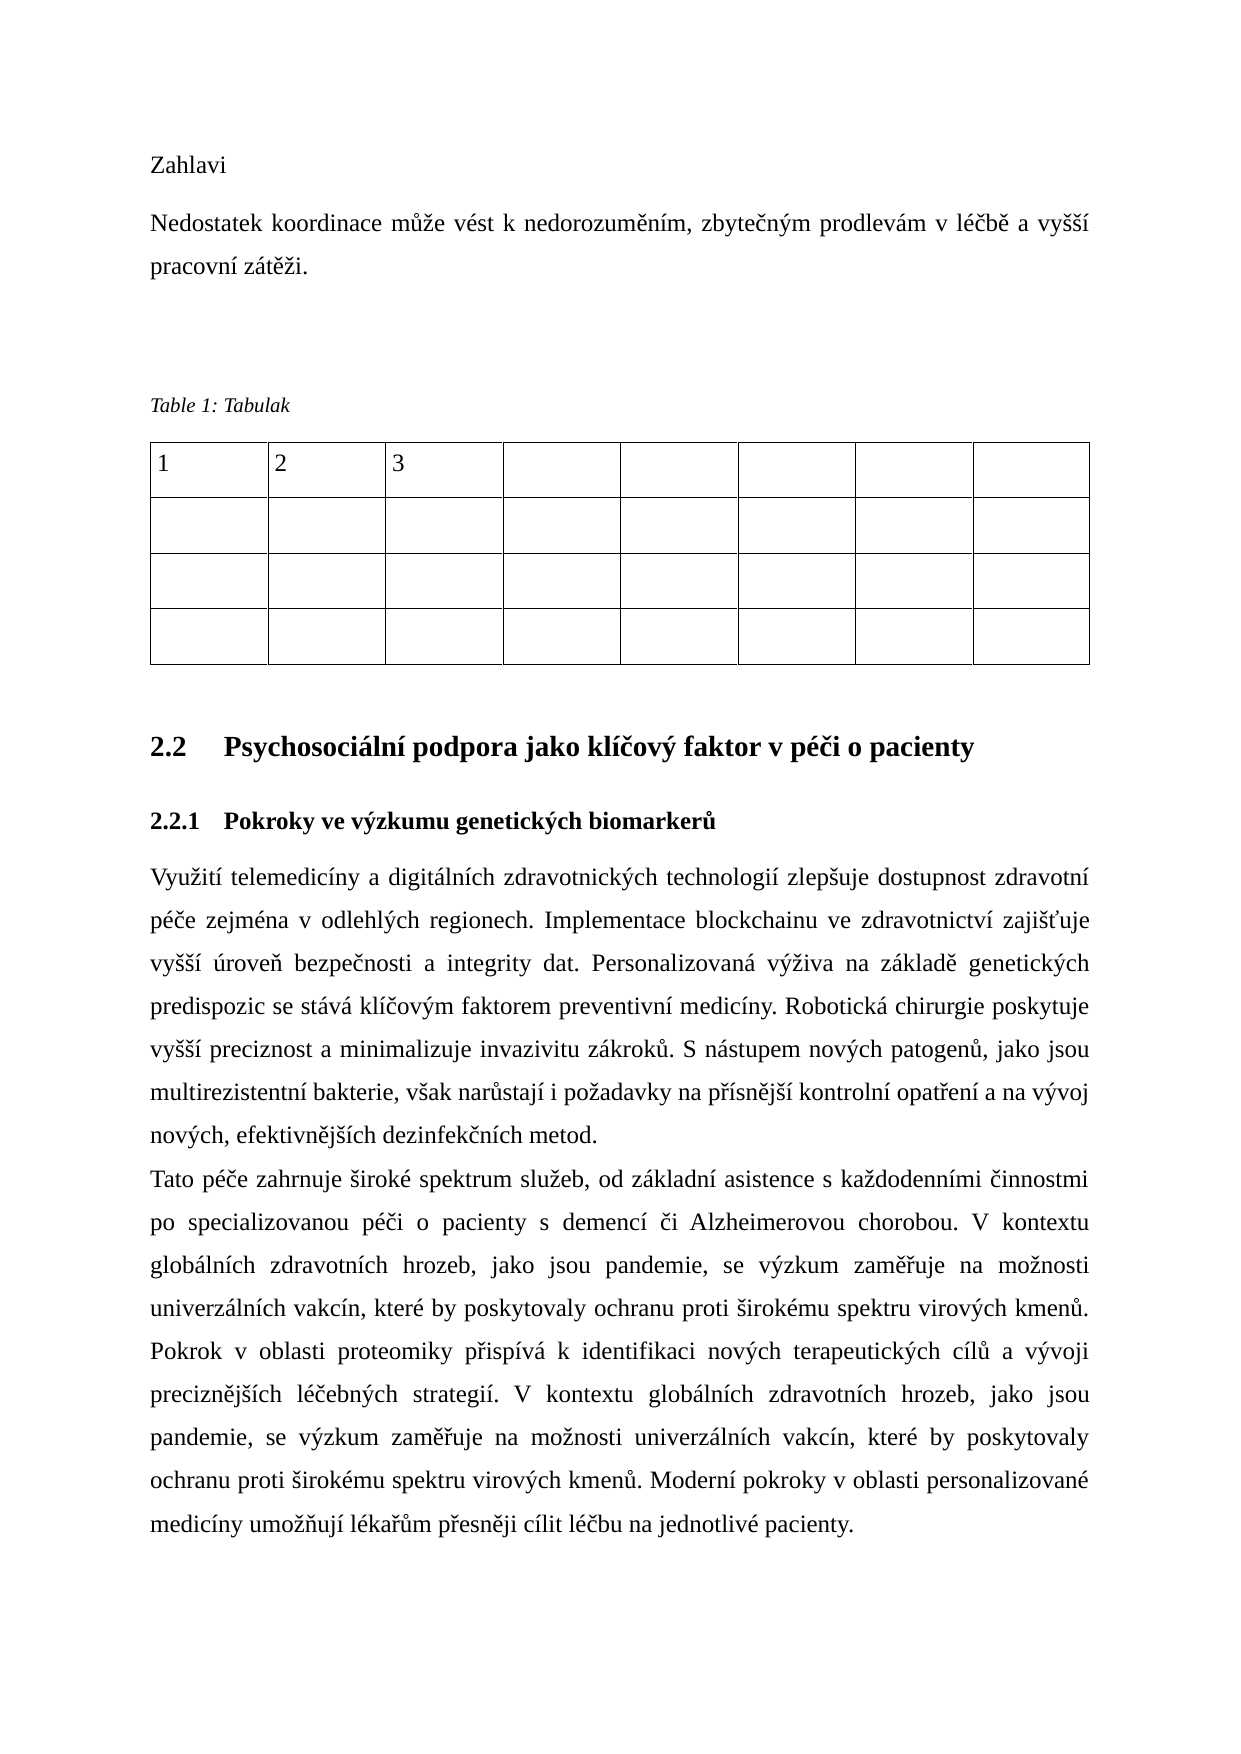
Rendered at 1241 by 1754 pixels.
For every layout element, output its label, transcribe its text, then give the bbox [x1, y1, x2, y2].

table_cell [621, 609, 737, 664]
table_cell [269, 554, 385, 608]
table_cell [151, 554, 267, 608]
table_cell [974, 498, 1089, 553]
subtitle Psychosociální podpora jako klíčový faktor v péči o pacienty [150, 729, 1090, 762]
table_cell [856, 609, 972, 664]
table_header [621, 443, 737, 497]
table_cell [739, 498, 855, 553]
text Nedostatek koordinace může vést k nedorozuměním, zbytečným prodlevám v léčbě a vyšší pracovní zátěži. [150, 208, 1090, 280]
table_header 2 [269, 443, 385, 497]
table_cell [504, 609, 620, 664]
table_cell [504, 554, 620, 608]
table_cell [269, 609, 385, 664]
table_header [504, 443, 620, 497]
table_header [856, 443, 972, 497]
table_header 3 [386, 443, 502, 497]
text Využití telemedicíny a digitálních zdravotnických technologií zlepšuje dostupnost zdravotní péče zejména v odlehlých regionech. Implementace blockchainu ve zdravotnictví zajišťuje vyšší úroveň bezpečnosti a integrity dat. Personalizovaná výživa na základě genetických predispozic se stává klíčovým faktorem preventivní medicíny. Robotická chirurgie poskytuje vyšší preciznost a minimalizuje invazivitu zákroků. S nástupem nových patogenů, jako jsou multirezistentní bakterie, však narůstají i požadavky na přísnější kontrolní opatření a na vývoj nových, efektivnějších dezinfekčních metod. [150, 862, 1090, 1149]
table_header [974, 443, 1089, 497]
table_cell [974, 554, 1089, 608]
table_cell [974, 609, 1089, 664]
table_cell [269, 498, 385, 553]
table_cell [621, 498, 737, 553]
table_cell [856, 498, 972, 553]
table_cell [151, 609, 267, 664]
subtitle Pokroky ve výzkumu genetických biomarkerů [150, 806, 1090, 835]
table_cell [621, 554, 737, 608]
table_cell [386, 498, 502, 553]
table_cell [739, 554, 855, 608]
table_cell [856, 554, 972, 608]
text Tato péče zahrnuje široké spektrum služeb, od základní asistence s každodenními činnostmi po specializovanou péči o pacienty s demencí či Alzheimerovou chorobou. V kontextu globálních zdravotních hrozeb, jako jsou pandemie, se výzkum zaměřuje na možnosti univerzálních vakcín, které by poskytovaly ochranu proti širokému spektru virových kmenů. Pokrok v oblasti proteomiky přispívá k identifikaci nových terapeutických cílů a vývoji preciznějších léčebných strategií. V kontextu globálních zdravotních hrozeb, jako jsou pandemie, se výzkum zaměřuje na možnosti univerzálních vakcín, které by poskytovaly ochranu proti širokému spektru virových kmenů. Moderní pokroky v oblasti personalizované medicíny umožňují lékařům přesněji cílit léčbu na jednotlivé pacienty. [150, 1164, 1090, 1537]
table_header [739, 443, 855, 497]
table_cell [151, 498, 267, 553]
table_cell [504, 498, 620, 553]
table_header 1 [151, 443, 267, 497]
table_cell [386, 554, 502, 608]
table_cell [739, 609, 855, 664]
text Table 1: Tabulak [150, 393, 1090, 417]
table_cell [386, 609, 502, 664]
